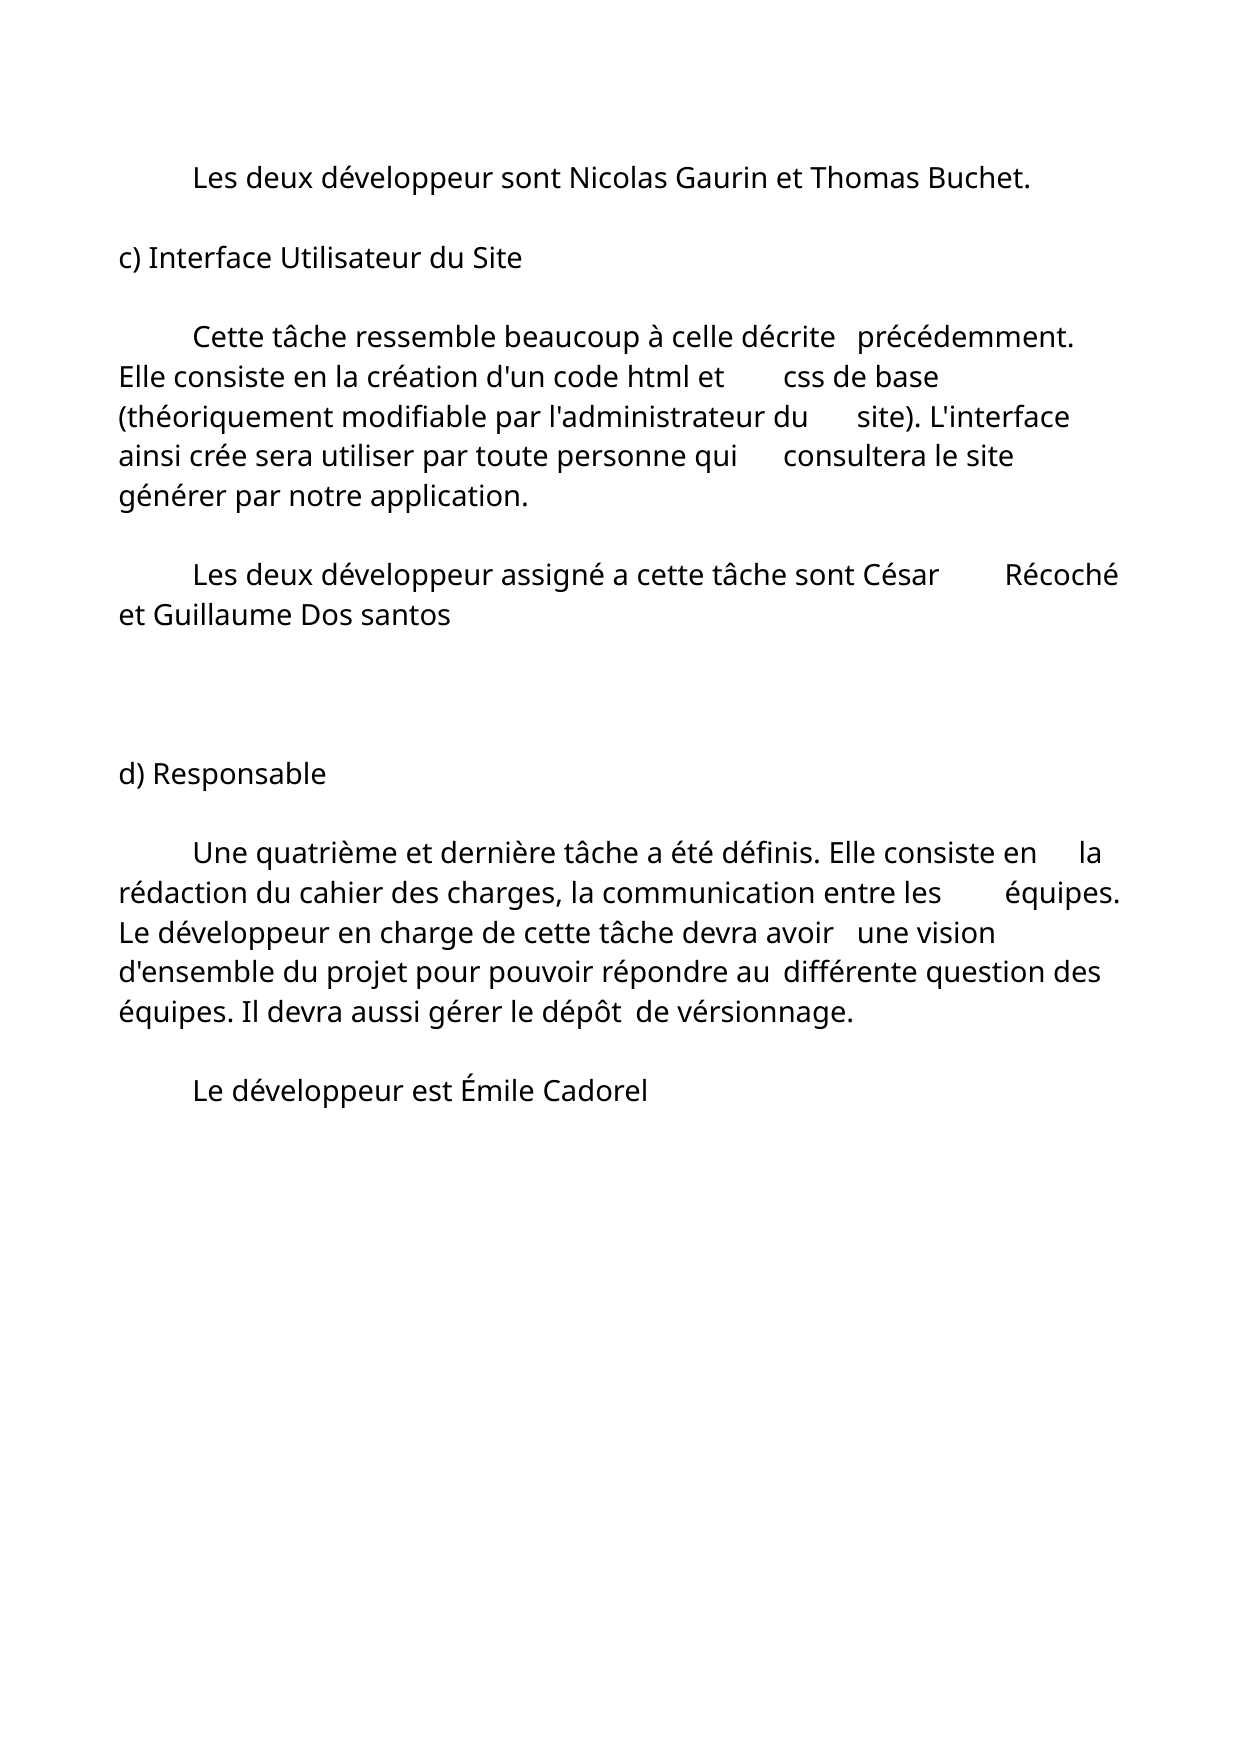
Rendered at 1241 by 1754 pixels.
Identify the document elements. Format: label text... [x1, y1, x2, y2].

text Les deux développeur assigné a cette tâche sont César Récoché et Guillaume Dos santos [118, 555, 1122, 634]
text c) Interface Utilisateur du Site [118, 237, 1122, 277]
text Le développeur est Émile Cadorel [118, 1071, 1122, 1110]
text Les deux développeur sont Nicolas Gaurin et Thomas Buchet. [118, 158, 1122, 197]
text Cette tâche ressemble beaucoup à celle décrite précédemment. Elle consiste en la création d'un code html et css de base (théoriquement modifiable par l'administrateur du site). L'interface ainsi crée sera utiliser par toute personne qui consultera le site générer par notre application. [118, 317, 1122, 515]
text Une quatrième et dernière tâche a été définis. Elle consiste en la rédaction du cahier des charges, la communication entre les équipes. Le développeur en charge de cette tâche devra avoir une vision d'ensemble du projet pour pouvoir répondre au différente question des équipes. Il devra aussi gérer le dépôt de vérsionnage. [118, 832, 1122, 1031]
text d) Responsable [118, 753, 1122, 793]
